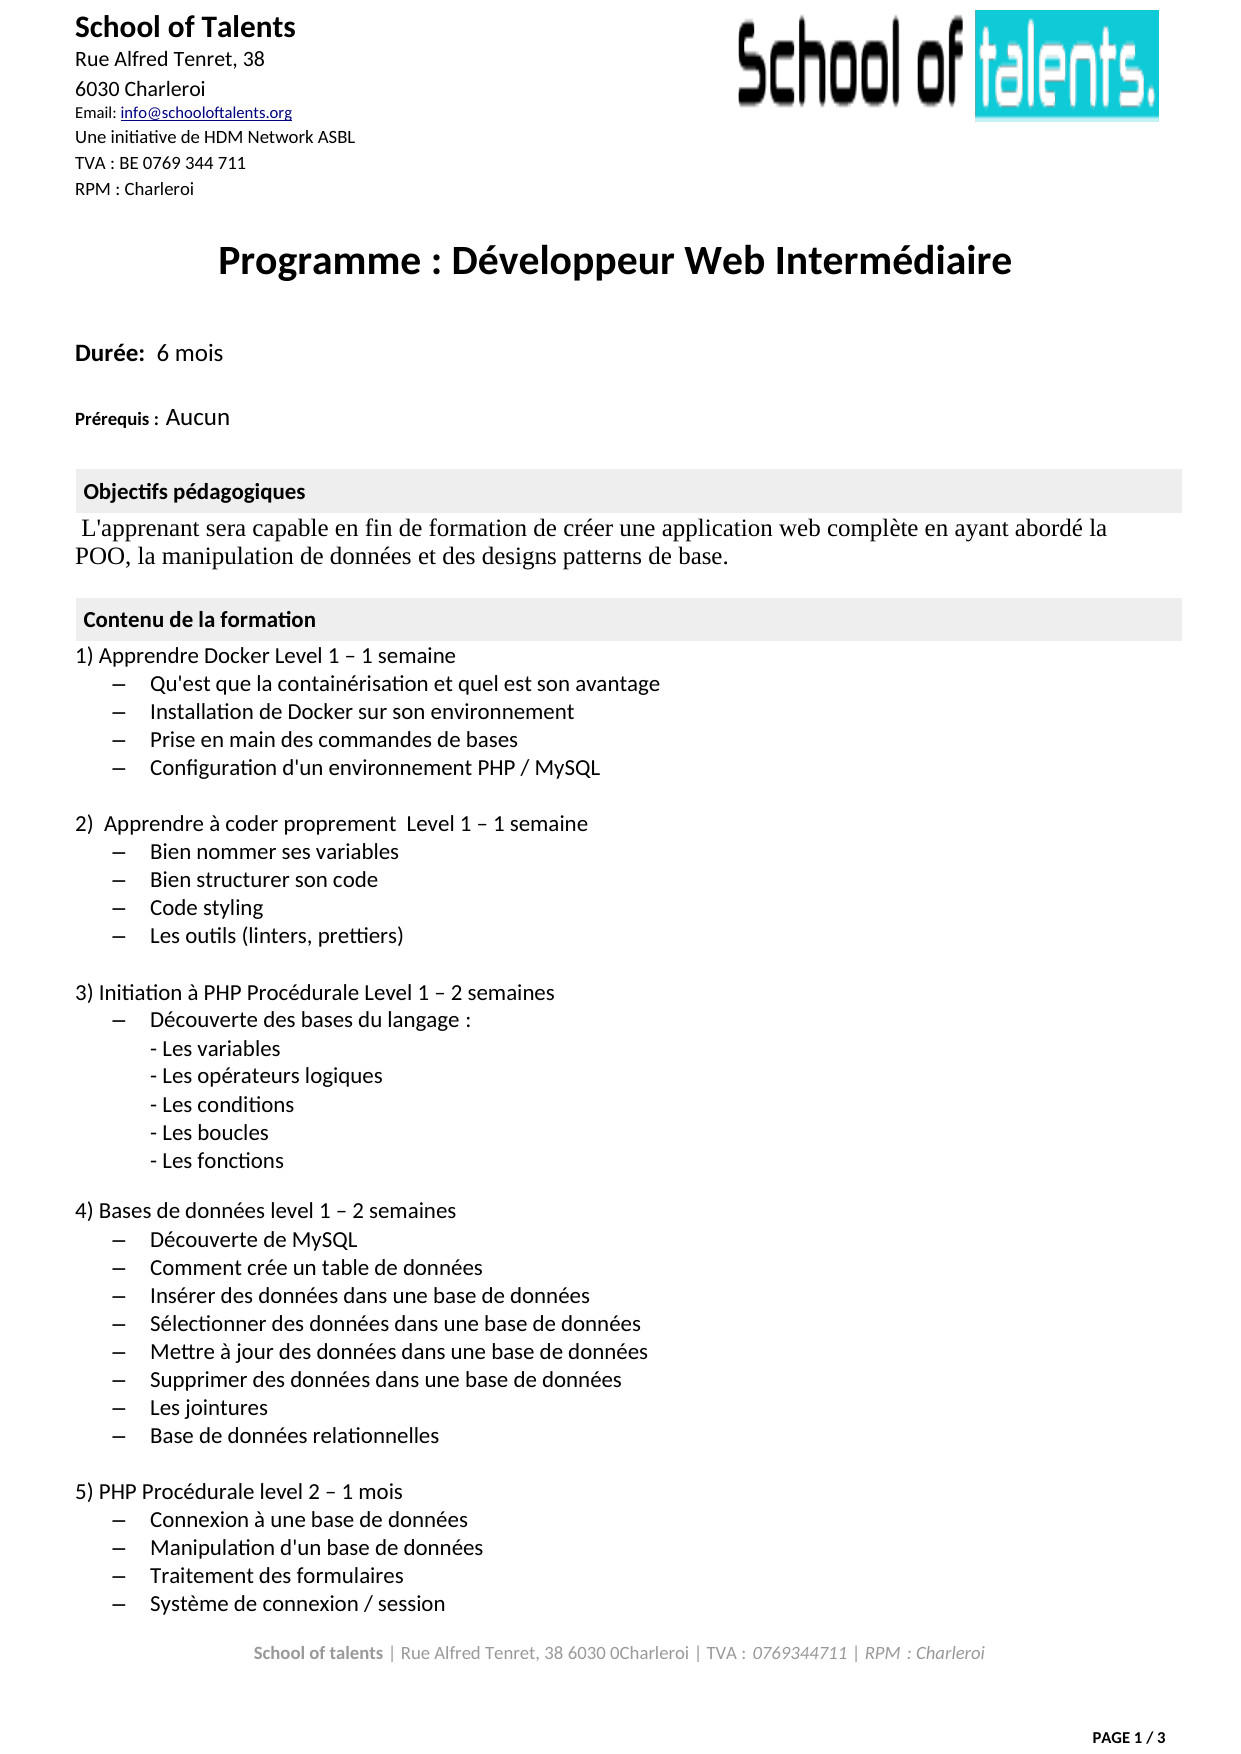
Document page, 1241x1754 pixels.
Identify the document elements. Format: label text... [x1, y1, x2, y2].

list Sélectionner des données dans une base de données [112, 1309, 1165, 1337]
text Prérequis : Aucun [75, 397, 1165, 432]
list Découverte des bases du langage : [112, 1006, 1165, 1034]
picture [738, 10, 1159, 122]
list Insérer des données dans une base de données [112, 1281, 1165, 1309]
list Configuration d'un environnement PHP / MySQL [112, 753, 1165, 781]
list - Les conditions [112, 1090, 1165, 1118]
list Installation de Docker sur son environnement [112, 697, 1165, 725]
list Système de connexion / session [112, 1589, 1165, 1617]
list - Les variables [112, 1034, 1165, 1062]
table_header Contenu de la formation [76, 598, 1182, 641]
list Les jointures [112, 1393, 1165, 1421]
list Bien nommer ses variables [112, 837, 1165, 866]
list Connexion à une base de données [112, 1505, 1165, 1533]
text L'apprenant sera capable en fin de formation de créer une application web complète en ayant abordé la POO, la manipulation de données et des designs patterns de base. [75, 513, 1165, 570]
list Base de données relationnelles [112, 1421, 1165, 1449]
list Découverte de MySQL [112, 1225, 1165, 1253]
table_header Objectifs pédagogiques [76, 469, 1182, 513]
list Manipulation d'un base de données [112, 1533, 1165, 1561]
list Mettre à jour des données dans une base de données [112, 1337, 1165, 1365]
text 1) Apprendre Docker Level 1 – 1 semaine [75, 641, 1165, 669]
list - Les opérateurs logiques [112, 1062, 1165, 1090]
list Prise en main des commandes de bases [112, 725, 1165, 753]
list Supprimer des données dans une base de données [112, 1365, 1165, 1393]
text Durée: 6 mois [75, 314, 1165, 367]
text Programme : Développeur Web Intermédiaire [75, 234, 1165, 285]
text 2) Apprendre à coder proprement Level 1 – 1 semaine [75, 809, 1165, 837]
text 4) Bases de données level 1 – 2 semaines [75, 1197, 1165, 1225]
list Traitement des formulaires [112, 1561, 1165, 1589]
list - Les fonctions [112, 1146, 1165, 1174]
text 5) PHP Procédurale level 2 – 1 mois [75, 1477, 1165, 1505]
list Comment crée un table de données [112, 1253, 1165, 1281]
list Code styling [112, 893, 1165, 922]
list Les outils (linters, prettiers) [112, 922, 1165, 949]
text 3) Initiation à PHP Procédurale Level 1 – 2 semaines [75, 978, 1165, 1006]
list - Les boucles [112, 1118, 1165, 1146]
list Bien structurer son code [112, 866, 1165, 893]
list Qu'est que la containérisation et quel est son avantage [112, 669, 1165, 697]
